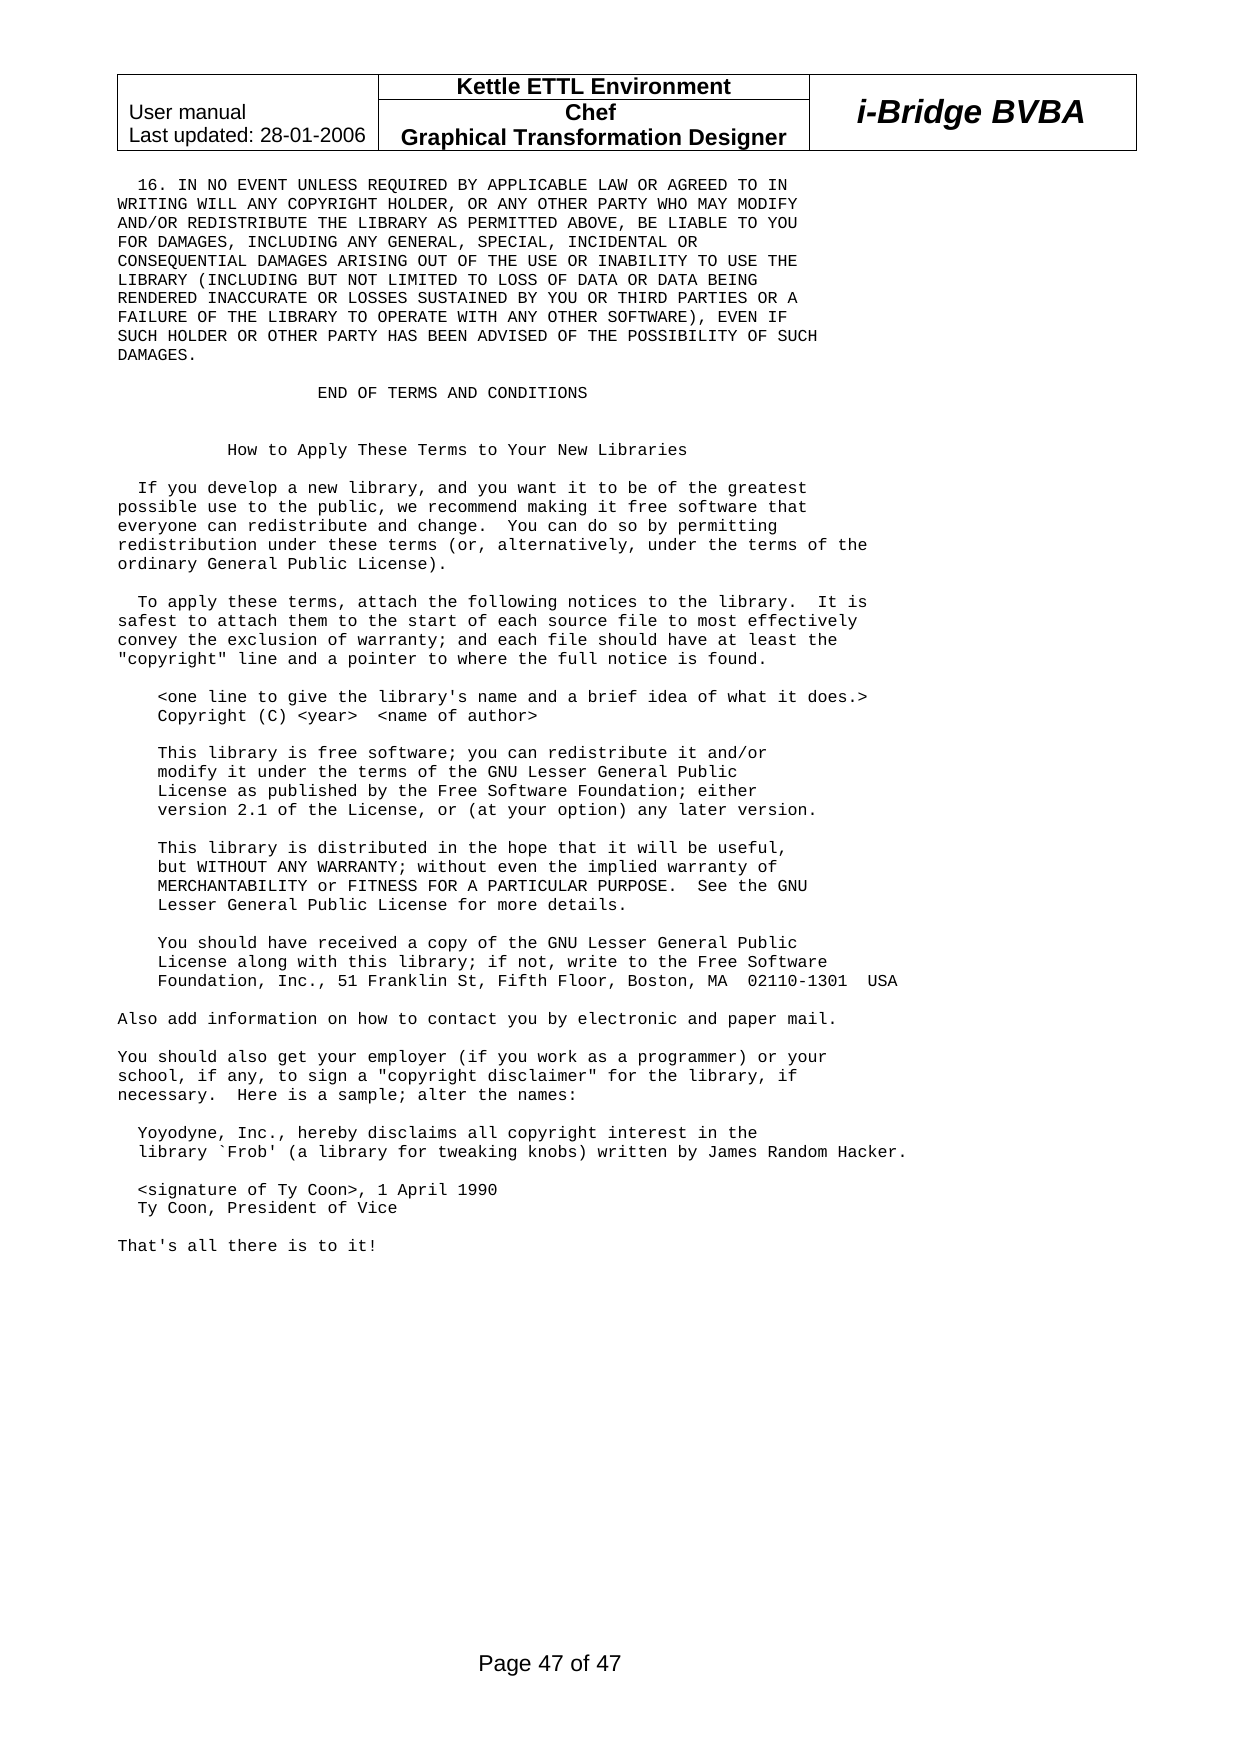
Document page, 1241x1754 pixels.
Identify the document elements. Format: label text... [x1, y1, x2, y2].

text How to Apply These Terms to Your New Libraries If you develop a new library, and you want it to be of the greatest possible use to the public, we recommend making it free software that everyone can redistribute and change. You can do so by permitting redistribution under these terms (or, alternatively, under the terms of the ordinary General Public License). To apply these terms, attach the following notices to the library. It is safest to attach them to the start of each source file to most effectively convey the exclusion of warranty; and each file should have at least the "copyright" line and a pointer to where the full notice is found. <one line to give the library's name and a brief idea of what it does.> Copyright (C) <year> <name of author> This library is free software; you can redistribute it and/or modify it under the terms of the GNU Lesser General Public License as published by the Free Software Foundation; either version 2.1 of the License, or (at your option) any later version. This library is distributed in the hope that it will be useful, but WITHOUT ANY WARRANTY; without even the implied warranty of MERCHANTABILITY or FITNESS FOR A PARTICULAR PURPOSE. See the GNU Lesser General Public License for more details. You should have received a copy of the GNU Lesser General Public License along with this library; if not, write to the Free Software Foundation, Inc., 51 Franklin St, Fifth Floor, Boston, MA 02110-1301 USA Also add information on how to contact you by electronic and paper mail. You should also get your employer (if you work as a programmer) or your school, if any, to sign a "copyright disclaimer" for the library, if necessary. Here is a sample; alter the names: Yoyodyne, Inc., hereby disclaims all copyright interest in the library `Frob' (a library for tweaking knobs) written by James Random Hacker. <signature of Ty Coon>, 1 April 1990 Ty Coon, President of Vice That's all there is to it! [117, 404, 1137, 1333]
text 16. IN NO EVENT UNLESS REQUIRED BY APPLICABLE LAW OR AGREED TO IN WRITING WILL ANY COPYRIGHT HOLDER, OR ANY OTHER PARTY WHO MAY MODIFY AND/OR REDISTRIBUTE THE LIBRARY AS PERMITTED ABOVE, BE LIABLE TO YOU FOR DAMAGES, INCLUDING ANY GENERAL, SPECIAL, INCIDENTAL OR CONSEQUENTIAL DAMAGES ARISING OUT OF THE USE OR INABILITY TO USE THE LIBRARY (INCLUDING BUT NOT LIMITED TO LOSS OF DATA OR DATA BEING RENDERED INACCURATE OR LOSSES SUSTAINED BY YOU OR THIRD PARTIES OR A FAILURE OF THE LIBRARY TO OPERATE WITH ANY OTHER SOFTWARE), EVEN IF SUCH HOLDER OR OTHER PARTY HAS BEEN ADVISED OF THE POSSIBILITY OF SUCH DAMAGES. END OF TERMS AND CONDITIONS [117, 176, 1137, 404]
